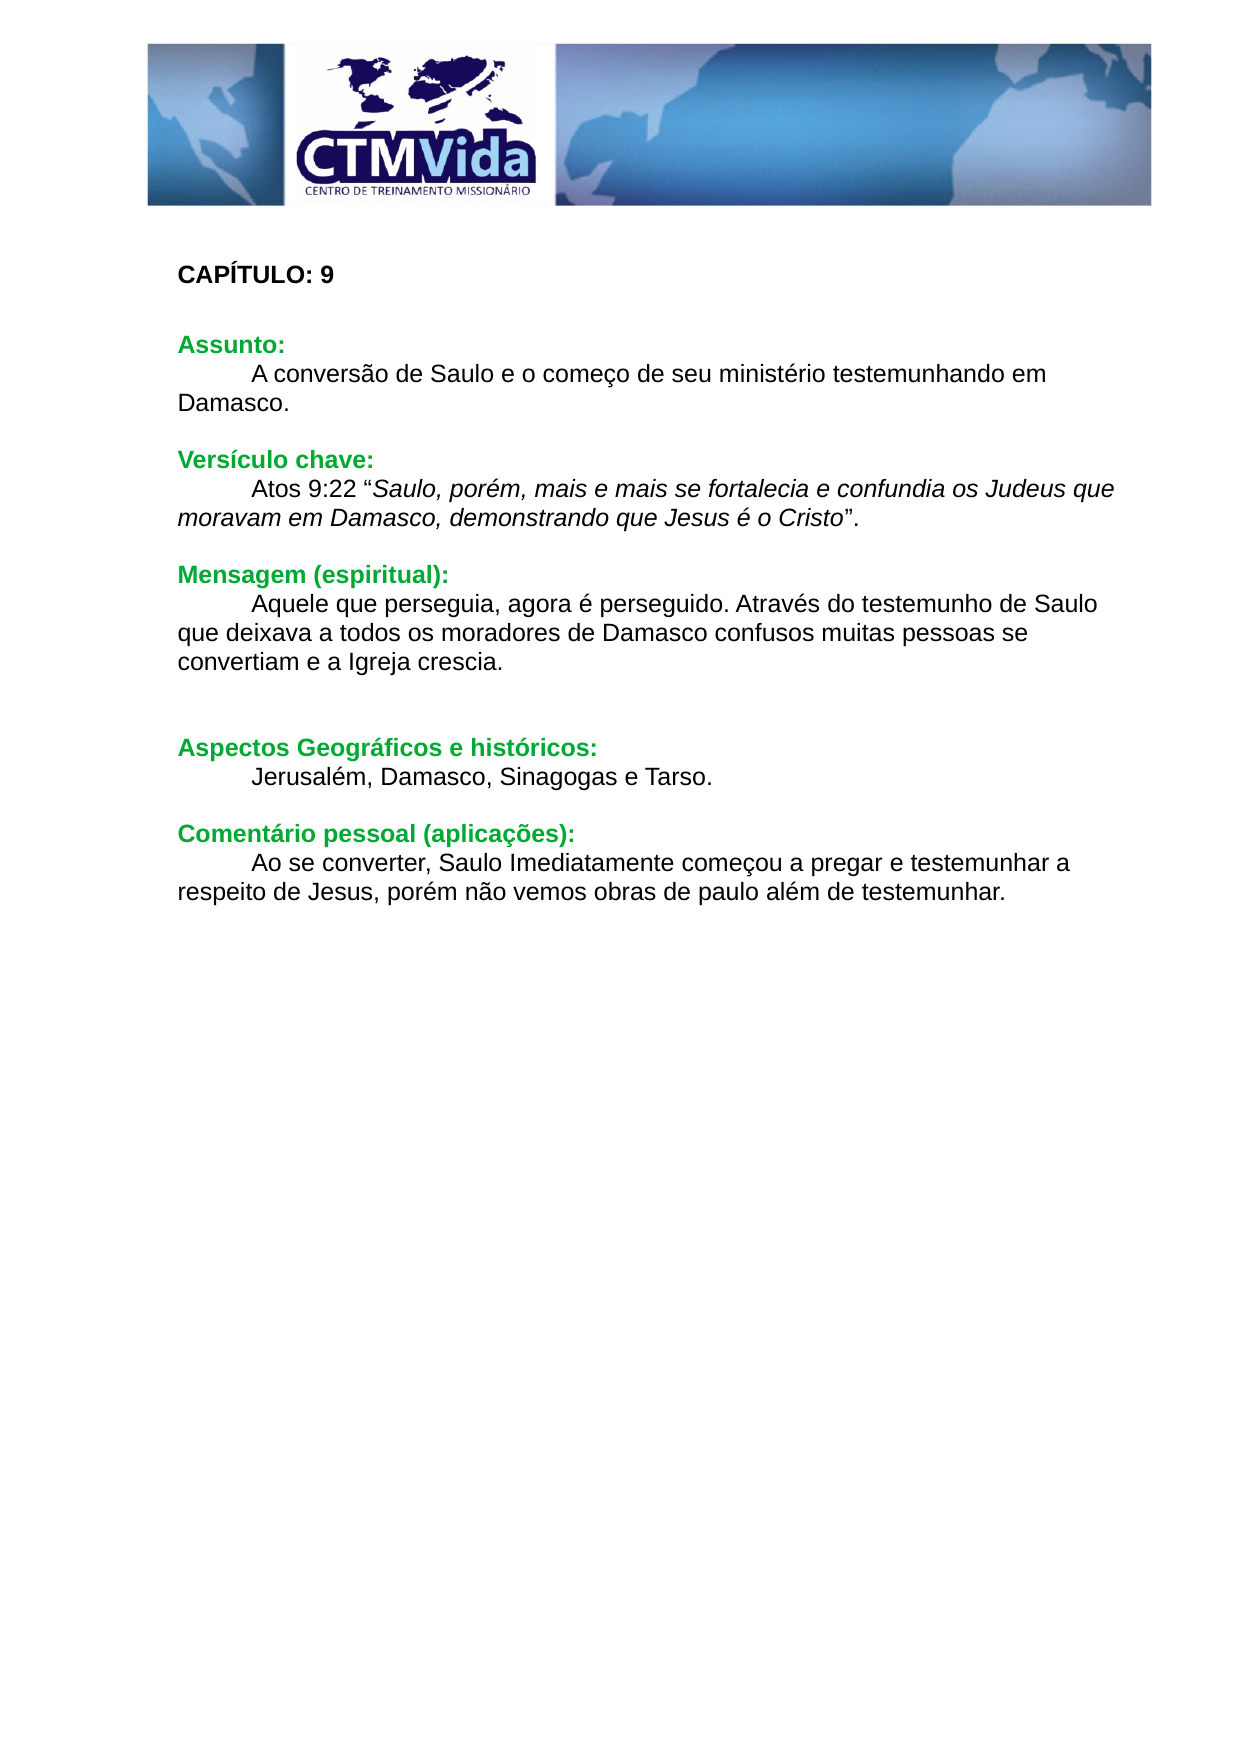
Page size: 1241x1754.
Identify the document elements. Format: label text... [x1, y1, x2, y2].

text A conversão de Saulo e o começo de seu ministério testemunhando em Damasco. [177, 359, 1122, 417]
text Mensagem (espiritual): [177, 560, 1122, 589]
text Aquele que perseguia, agora é perseguido. Através do testemunho de Saulo que deixava a todos os moradores de Damasco confusos muitas pessoas se convertiam e a Igreja crescia. [177, 589, 1122, 675]
subtitle Capítulo: 9 [177, 260, 1122, 289]
text Aspectos Geográficos e históricos: [177, 733, 1122, 762]
text Atos 9:22 “Saulo, porém, mais e mais se fortalecia e confundia os Judeus que moravam em Damasco, demonstrando que Jesus é o Cristo”. [177, 474, 1122, 532]
text Ao se converter, Saulo Imediatamente começou a pregar e testemunhar a respeito de Jesus, porém não vemos obras de paulo além de testemunhar. [177, 848, 1122, 905]
text Comentário pessoal (aplicações): [177, 819, 1122, 848]
picture [147, 43, 1152, 206]
text Assunto: [177, 330, 1122, 359]
text Versículo chave: [177, 445, 1122, 474]
text Jerusalém, Damasco, Sinagogas e Tarso. [177, 762, 1122, 790]
